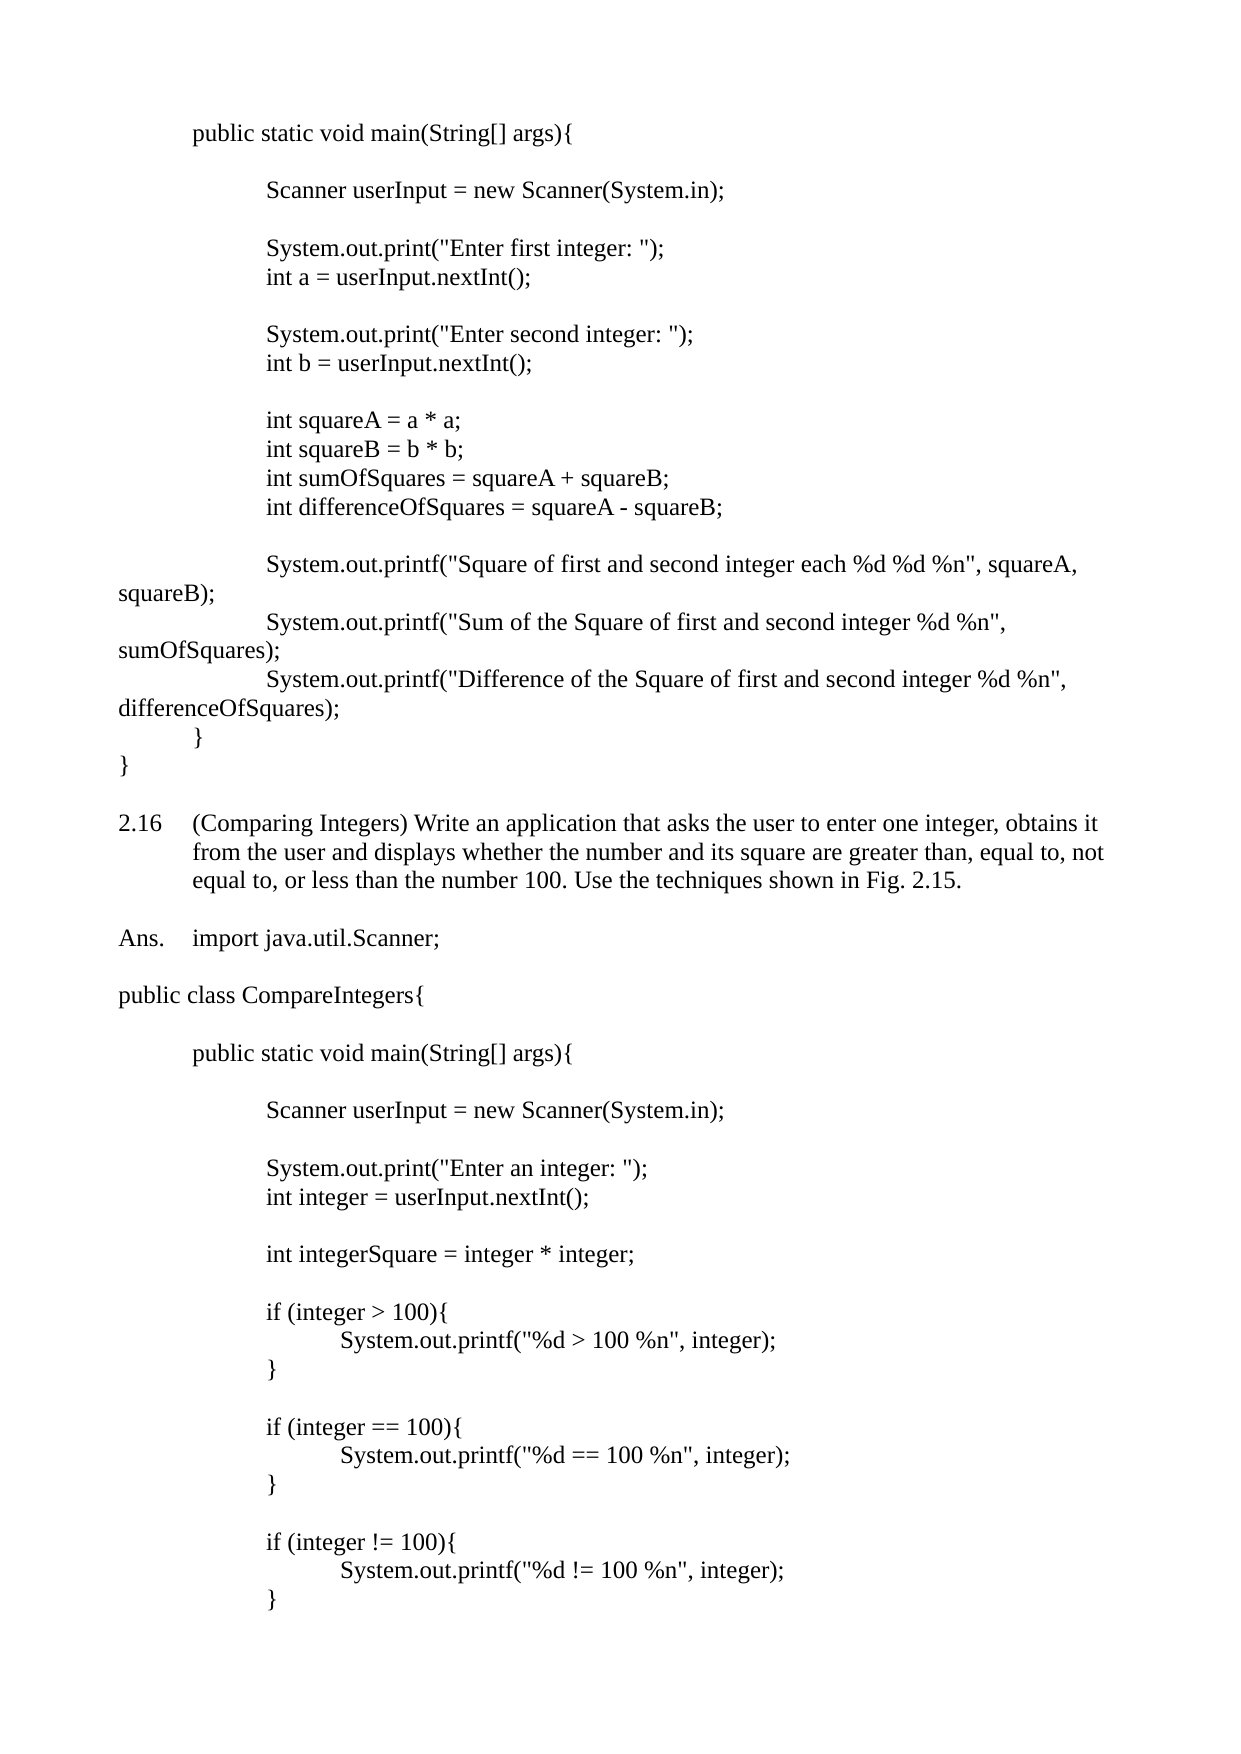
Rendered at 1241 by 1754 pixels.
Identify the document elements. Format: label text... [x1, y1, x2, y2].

text if (integer == 100){ [118, 1412, 1122, 1441]
text public static void main(String[] args){ [118, 1038, 1122, 1067]
text } [118, 751, 1122, 779]
text int integer = userInput.nextInt(); [118, 1182, 1122, 1211]
text int b = userInput.nextInt(); [118, 348, 1122, 377]
text Scanner userInput = new Scanner(System.in); [118, 1096, 1122, 1124]
text System.out.printf("%d != 100 %n", integer); [118, 1556, 1122, 1584]
text System.out.printf("%d > 100 %n", integer); [118, 1326, 1122, 1354]
text int integerSquare = integer * integer; [118, 1239, 1122, 1268]
text System.out.printf("Difference of the Square of first and second integer %d %n", differenceOfSquares); [118, 664, 1122, 722]
text public class CompareIntegers{ [118, 981, 1122, 1009]
text int a = userInput.nextInt(); [118, 262, 1122, 291]
text int sumOfSquares = squareA + squareB; [118, 463, 1122, 492]
text if (integer > 100){ [118, 1297, 1122, 1326]
text } [118, 722, 1122, 751]
text } [118, 1469, 1122, 1498]
text int squareB = b * b; [118, 434, 1122, 463]
text public static void main(String[] args){ [118, 118, 1122, 147]
text } [118, 1584, 1122, 1613]
text int differenceOfSquares = squareA - squareB; [118, 492, 1122, 521]
text int squareA = a * a; [118, 406, 1122, 434]
text System.out.print("Enter second integer: "); [118, 319, 1122, 348]
text System.out.print("Enter first integer: "); [118, 233, 1122, 262]
text System.out.printf("Sum of the Square of first and second integer %d %n", sumOfSquares); [118, 607, 1122, 664]
text } [118, 1354, 1122, 1383]
text System.out.printf("Square of first and second integer each %d %d %n", squareA, squareB); [118, 549, 1122, 607]
text System.out.print("Enter an integer: "); [118, 1153, 1122, 1182]
text 2.16 (Comparing Integers) Write an application that asks the user to enter one integer, obtains it from the user and displays whether the number and its square are greater than, equal to, not equal to, or less than the number 100. Use the techniques shown in Fig. 2.15. [118, 808, 1122, 894]
text if (integer != 100){ [118, 1527, 1122, 1556]
text Scanner userInput = new Scanner(System.in); [118, 176, 1122, 204]
text System.out.printf("%d == 100 %n", integer); [118, 1441, 1122, 1469]
text Ans. import java.util.Scanner; [118, 923, 1122, 952]
